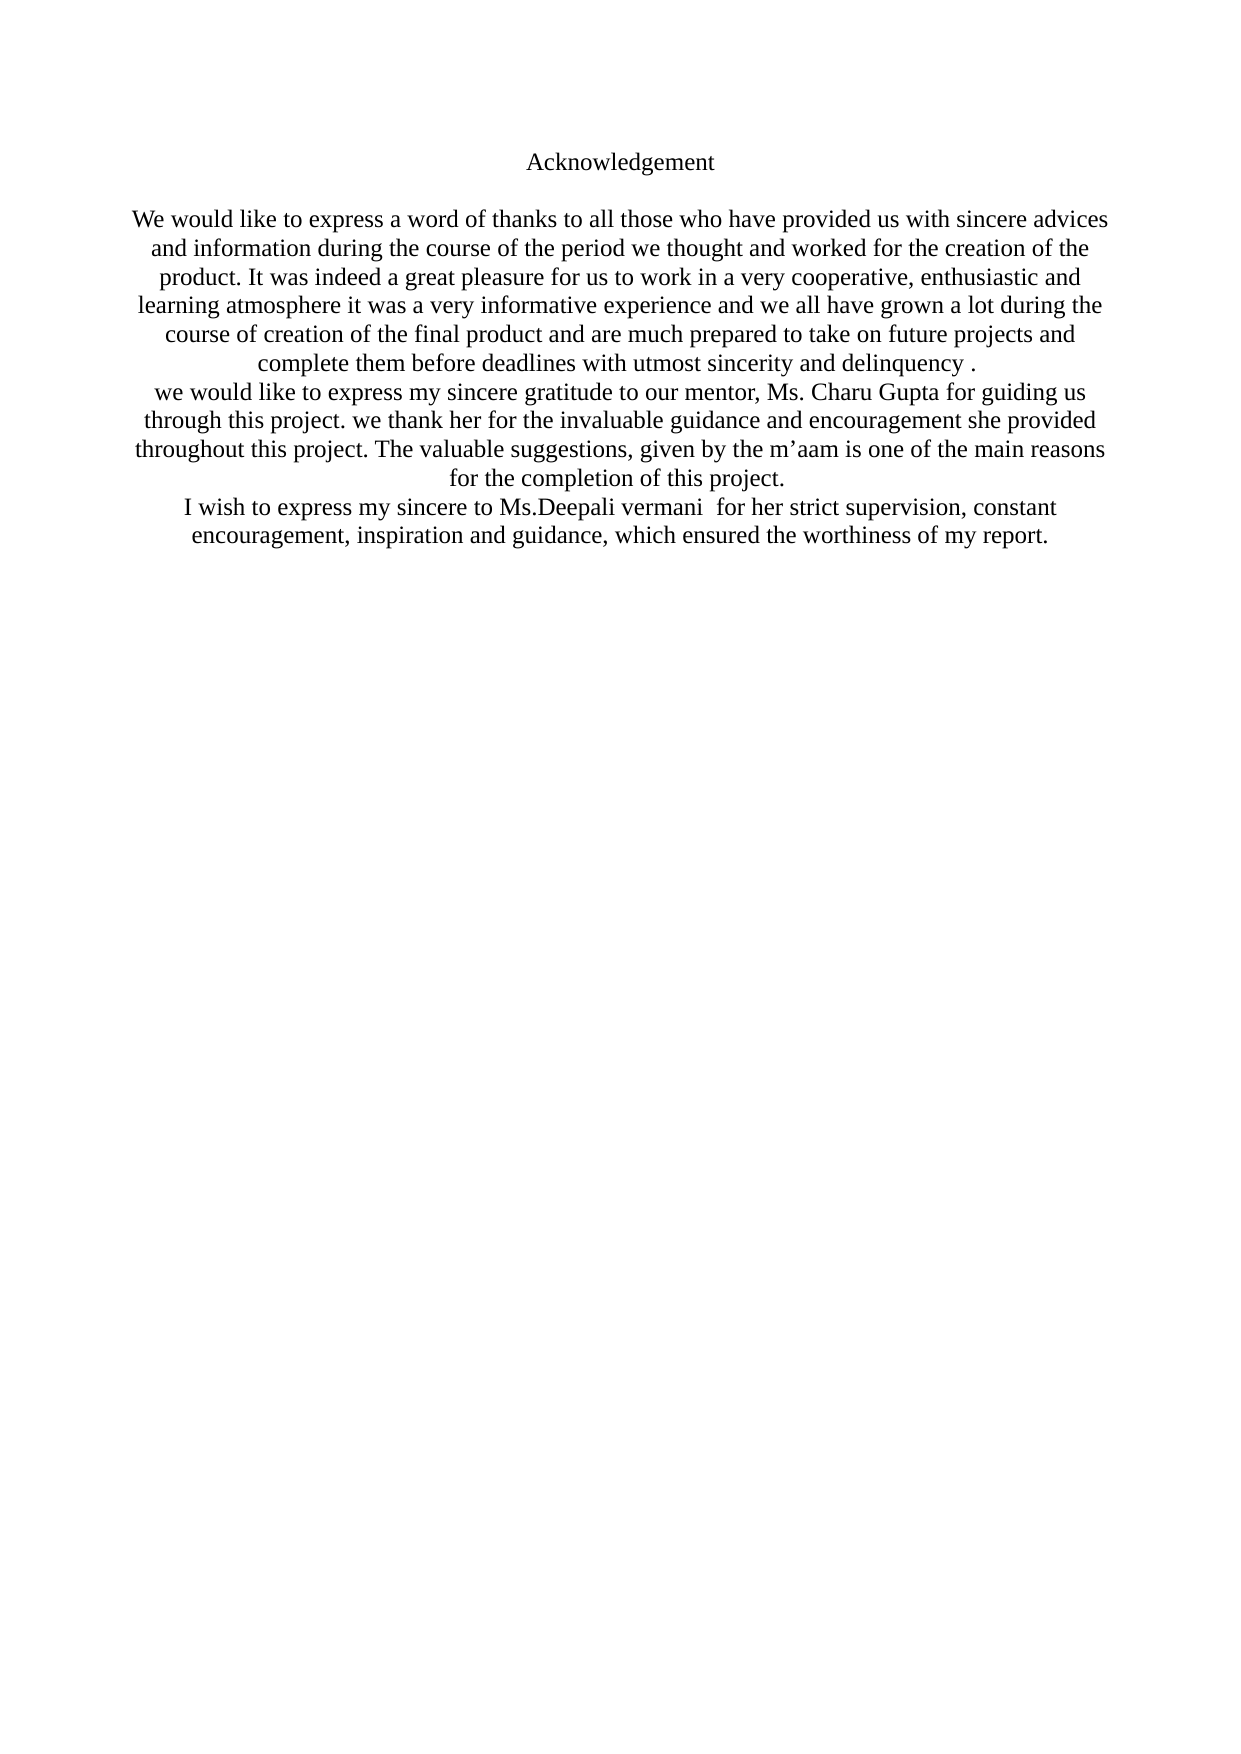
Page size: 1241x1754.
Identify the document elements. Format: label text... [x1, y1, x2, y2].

text I wish to express my sincere to Ms.Deepali vermani for her strict supervision, constant encouragement, inspiration and guidance, which ensured the worthiness of my report. [118, 492, 1122, 549]
text we would like to express my sincere gratitude to our mentor, Ms. Charu Gupta for guiding us through this project. we thank her for the invaluable guidance and encouragement she provided throughout this project. The valuable suggestions, given by the m’aam is one of the main reasons for the completion of this project. [118, 377, 1122, 492]
text Acknowledgement [118, 147, 1122, 176]
text We would like to express a word of thanks to all those who have provided us with sincere advices and information during the course of the period we thought and worked for the creation of the product. It was indeed a great pleasure for us to work in a very cooperative, enthusiastic and learning atmosphere it was a very informative experience and we all have grown a lot during the course of creation of the final product and are much prepared to take on future projects and complete them before deadlines with utmost sincerity and delinquency . [118, 204, 1122, 377]
